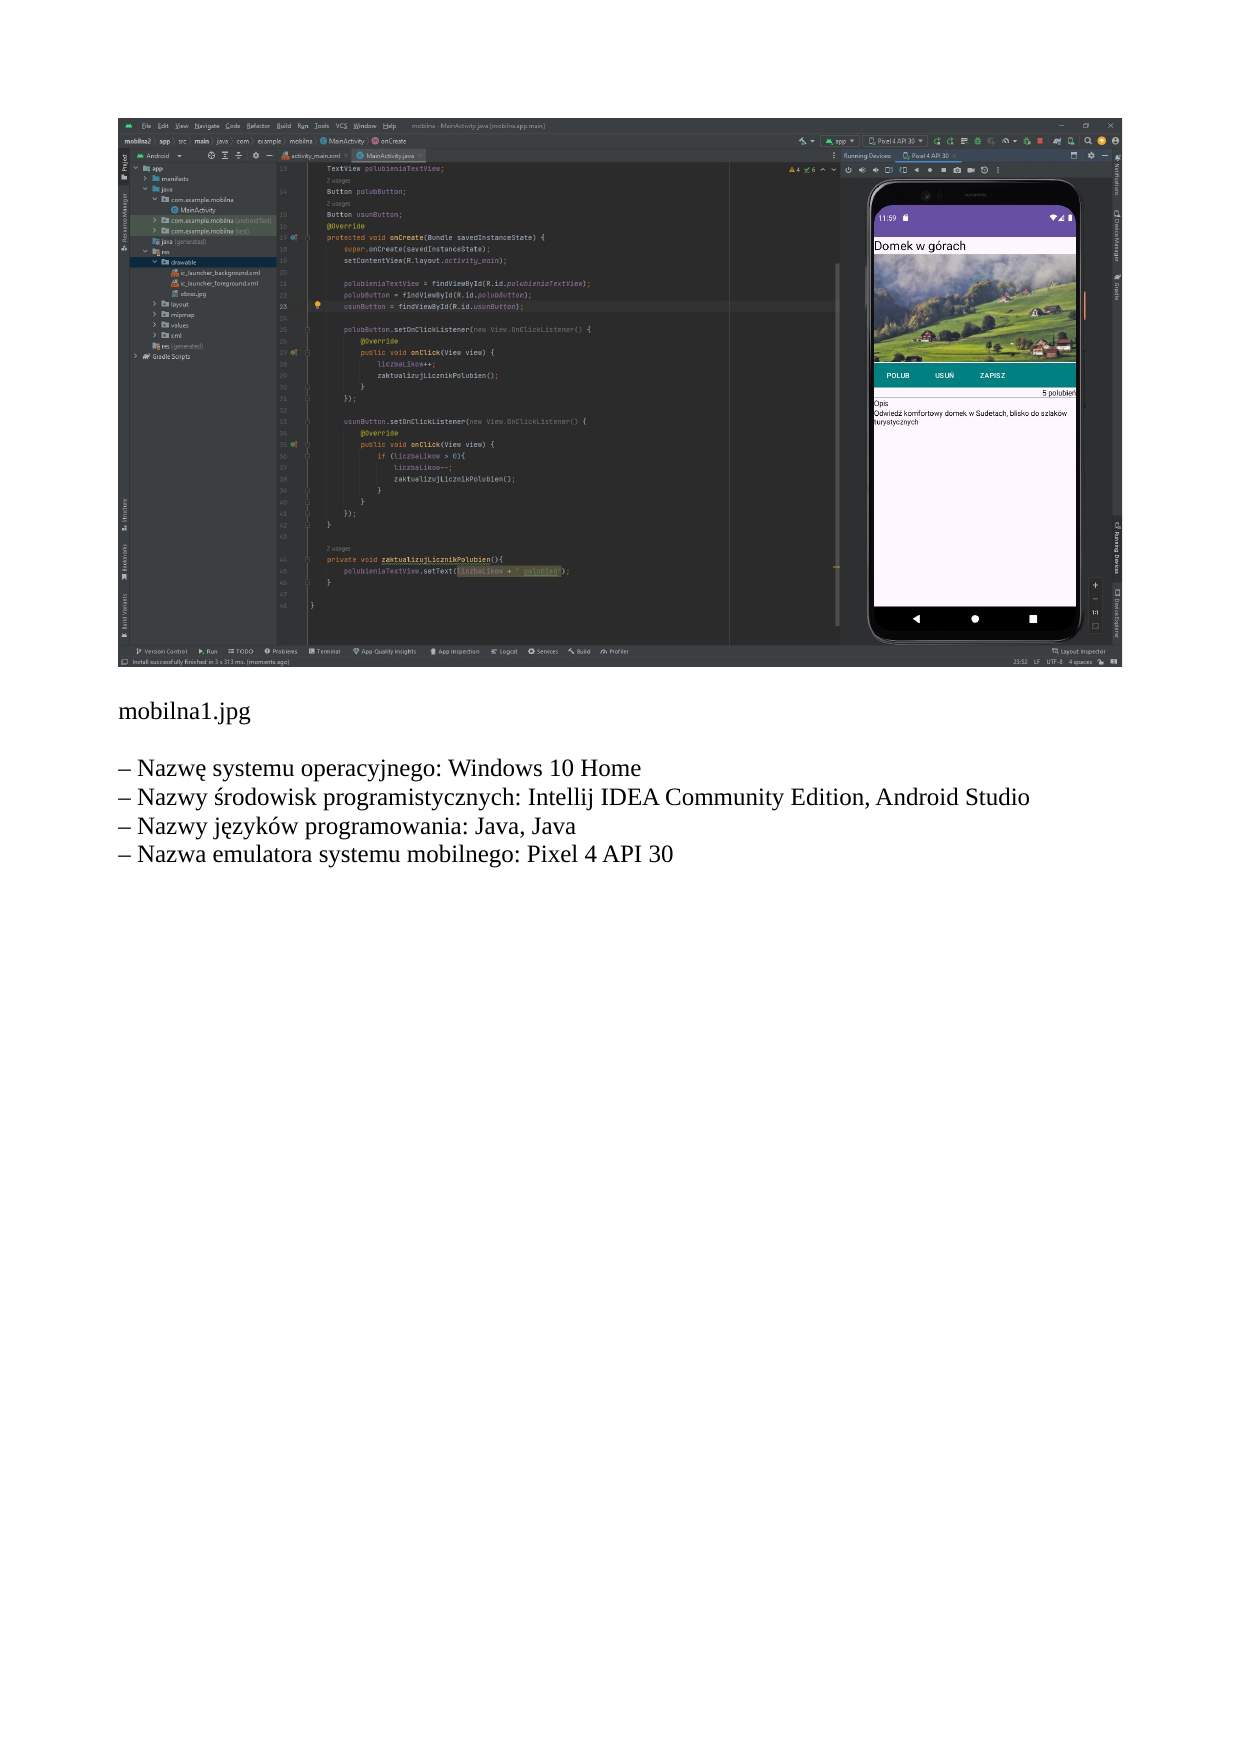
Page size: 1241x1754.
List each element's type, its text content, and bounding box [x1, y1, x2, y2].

picture [118, 118, 1123, 667]
text ‒ Nazwę systemu operacyjnego: Windows 10 Home ‒ Nazwy środowisk programistycznych: Intellij IDEA Community Edition, Android Studio ‒ Nazwy języków programowania: Java, Java ‒ Nazwa emulatora systemu mobilnego: Pixel 4 API 30 [118, 753, 1122, 868]
text mobilna1.jpg [118, 696, 1122, 724]
